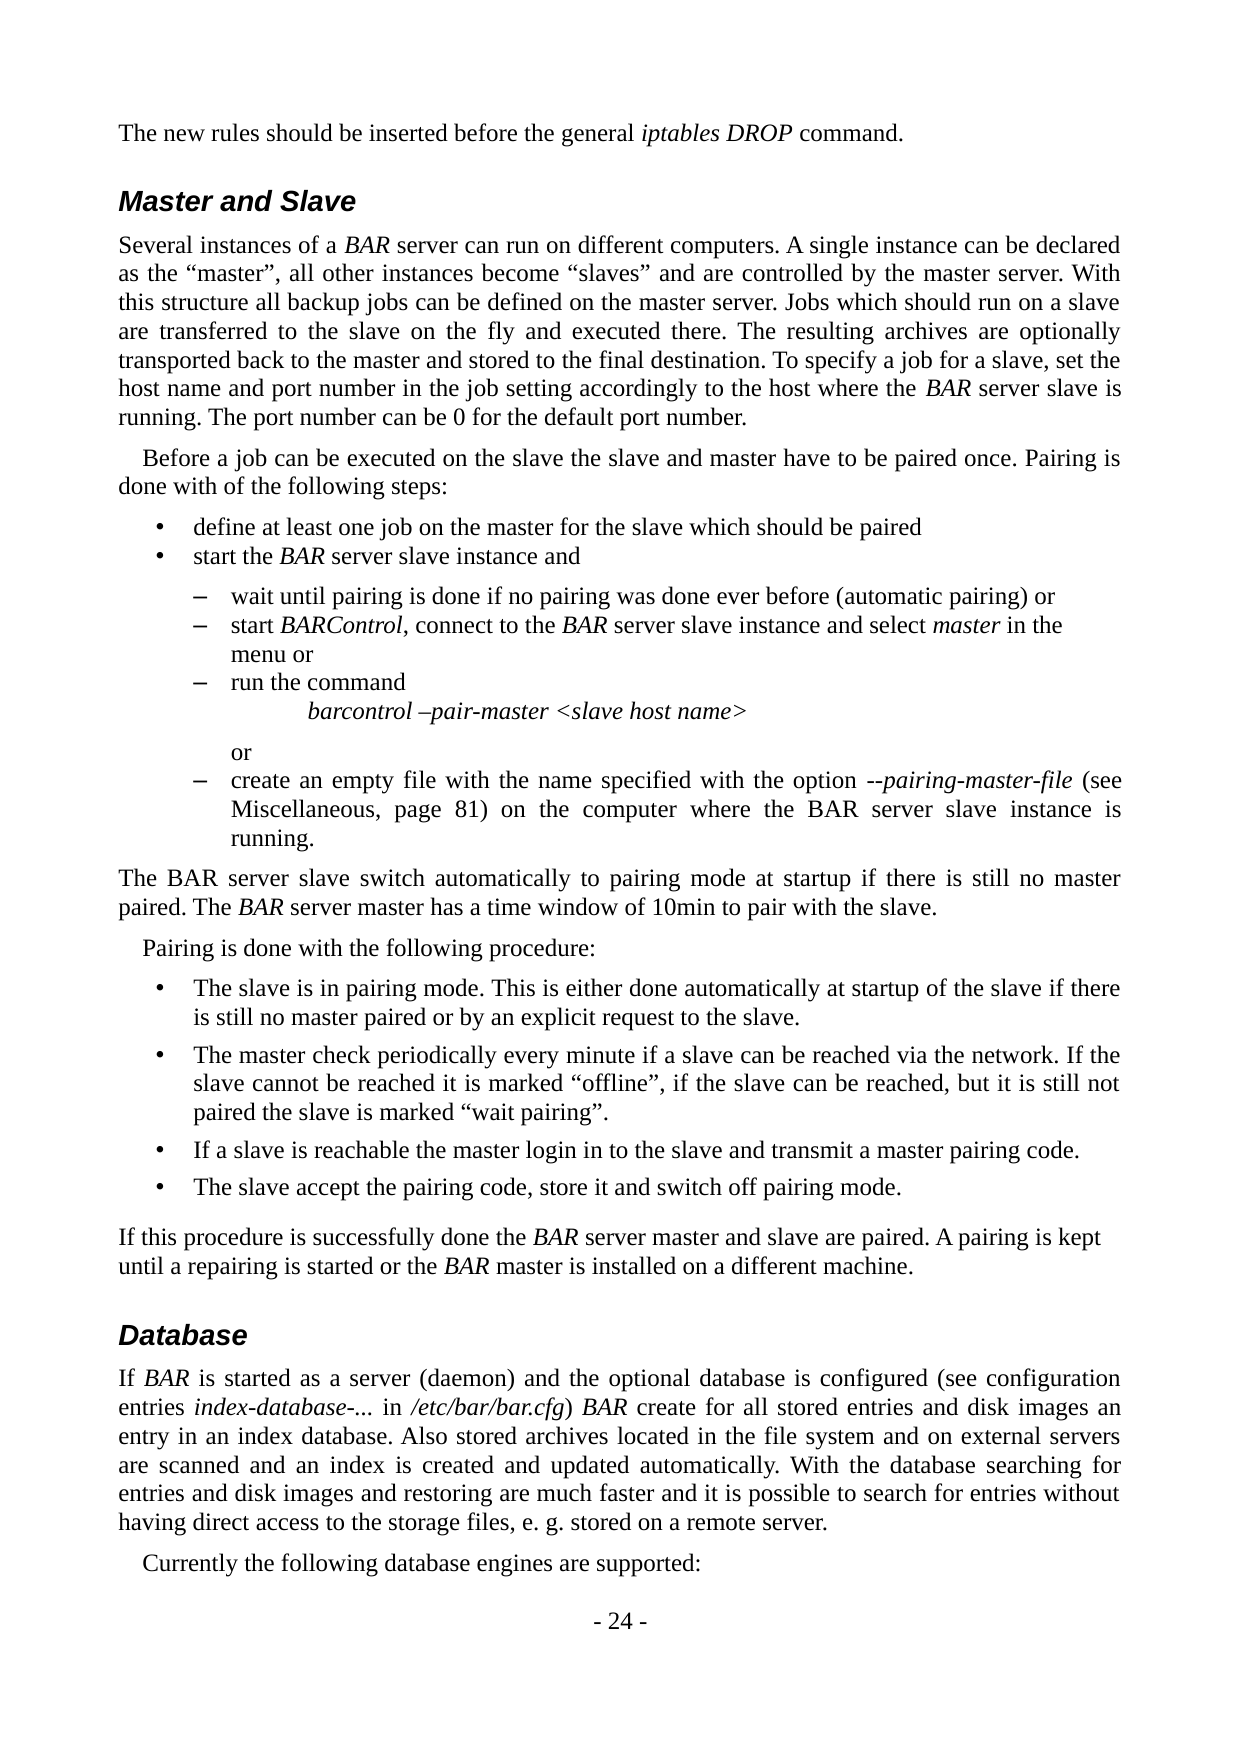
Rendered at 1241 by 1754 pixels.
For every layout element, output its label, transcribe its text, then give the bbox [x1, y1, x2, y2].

text If this procedure is successfully done the BAR server master and slave are paired. A pairing is kept until a repairing is started or the BAR master is installed on a different machine. [118, 1222, 1122, 1280]
list If a slave is reachable the master login in to the slave and transmit a master pairing code. [156, 1135, 1122, 1163]
list The master check periodically every minute if a slave can be reached via the network. If the slave cannot be reached it is marked “offline”, if the slave can be reached, but it is still not paired the slave is marked “wait pairing”. [156, 1040, 1122, 1126]
list start BARControl, connect to the BAR server slave instance and select master in the menu or [193, 610, 1122, 667]
list define at least one job on the master for the slave which should be paired [156, 512, 1122, 541]
subtitle Database [118, 1317, 1122, 1351]
list start the BAR server slave instance and [156, 541, 1122, 569]
text If BAR is started as a server (daemon) and the optional database is configured (see configuration entries index-database-... in /etc/bar/bar.cfg) BAR create for all stored entries and disk images an entry in an index database. Also stored archives located in the file system and on external servers are scanned and an index is created and updated automatically. With the database searching for entries and disk images and restoring are much faster and it is possible to search for entries without having direct access to the storage files, e. g. stored on a remote server. [118, 1363, 1122, 1536]
list The slave accept the pairing code, store it and switch off pairing mode. [156, 1172, 1122, 1201]
text Several instances of a BAR server can run on different computers. A single instance can be declared as the “master”, all other instances become “slaves” and are controlled by the master server. With this structure all backup jobs can be defined on the master server. Jobs which should run on a slave are transferred to the slave on the fly and executed there. The resulting archives are optionally transported back to the master and stored to the final destination. To specify a job for a slave, set the host name and port number in the job setting accordingly to the host where the BAR server slave is running. The port number can be 0 for the default port number. [118, 230, 1122, 431]
list wait until pairing is done if no pairing was done ever before (automatic pairing) or [193, 581, 1122, 610]
text barcontrol –pair-master <slave host name> [159, 696, 1122, 725]
text Pairing is done with the following procedure: [118, 933, 1122, 962]
list The slave is in pairing mode. This is either done automatically at startup of the slave if there is still no master paired or by an explicit request to the slave. [156, 973, 1122, 1031]
subtitle Master and Slave [118, 184, 1122, 217]
list or [231, 737, 1122, 766]
list create an empty file with the name specified with the option --pairing-master-file (see Miscellaneous, page 80) on the computer where the BAR server slave instance is running. [193, 766, 1122, 852]
text The BAR server slave switch automatically to pairing mode at startup if there is still no master paired. The BAR server master has a time window of 10min to pair with the slave. [118, 863, 1122, 921]
text Before a job can be executed on the slave the slave and master have to be paired once. Pairing is done with of the following steps: [118, 443, 1122, 500]
text The new rules should be inserted before the general iptables DROP command. [118, 118, 1122, 147]
list run the command [193, 667, 1122, 696]
text Currently the following database engines are supported: [118, 1548, 1122, 1577]
